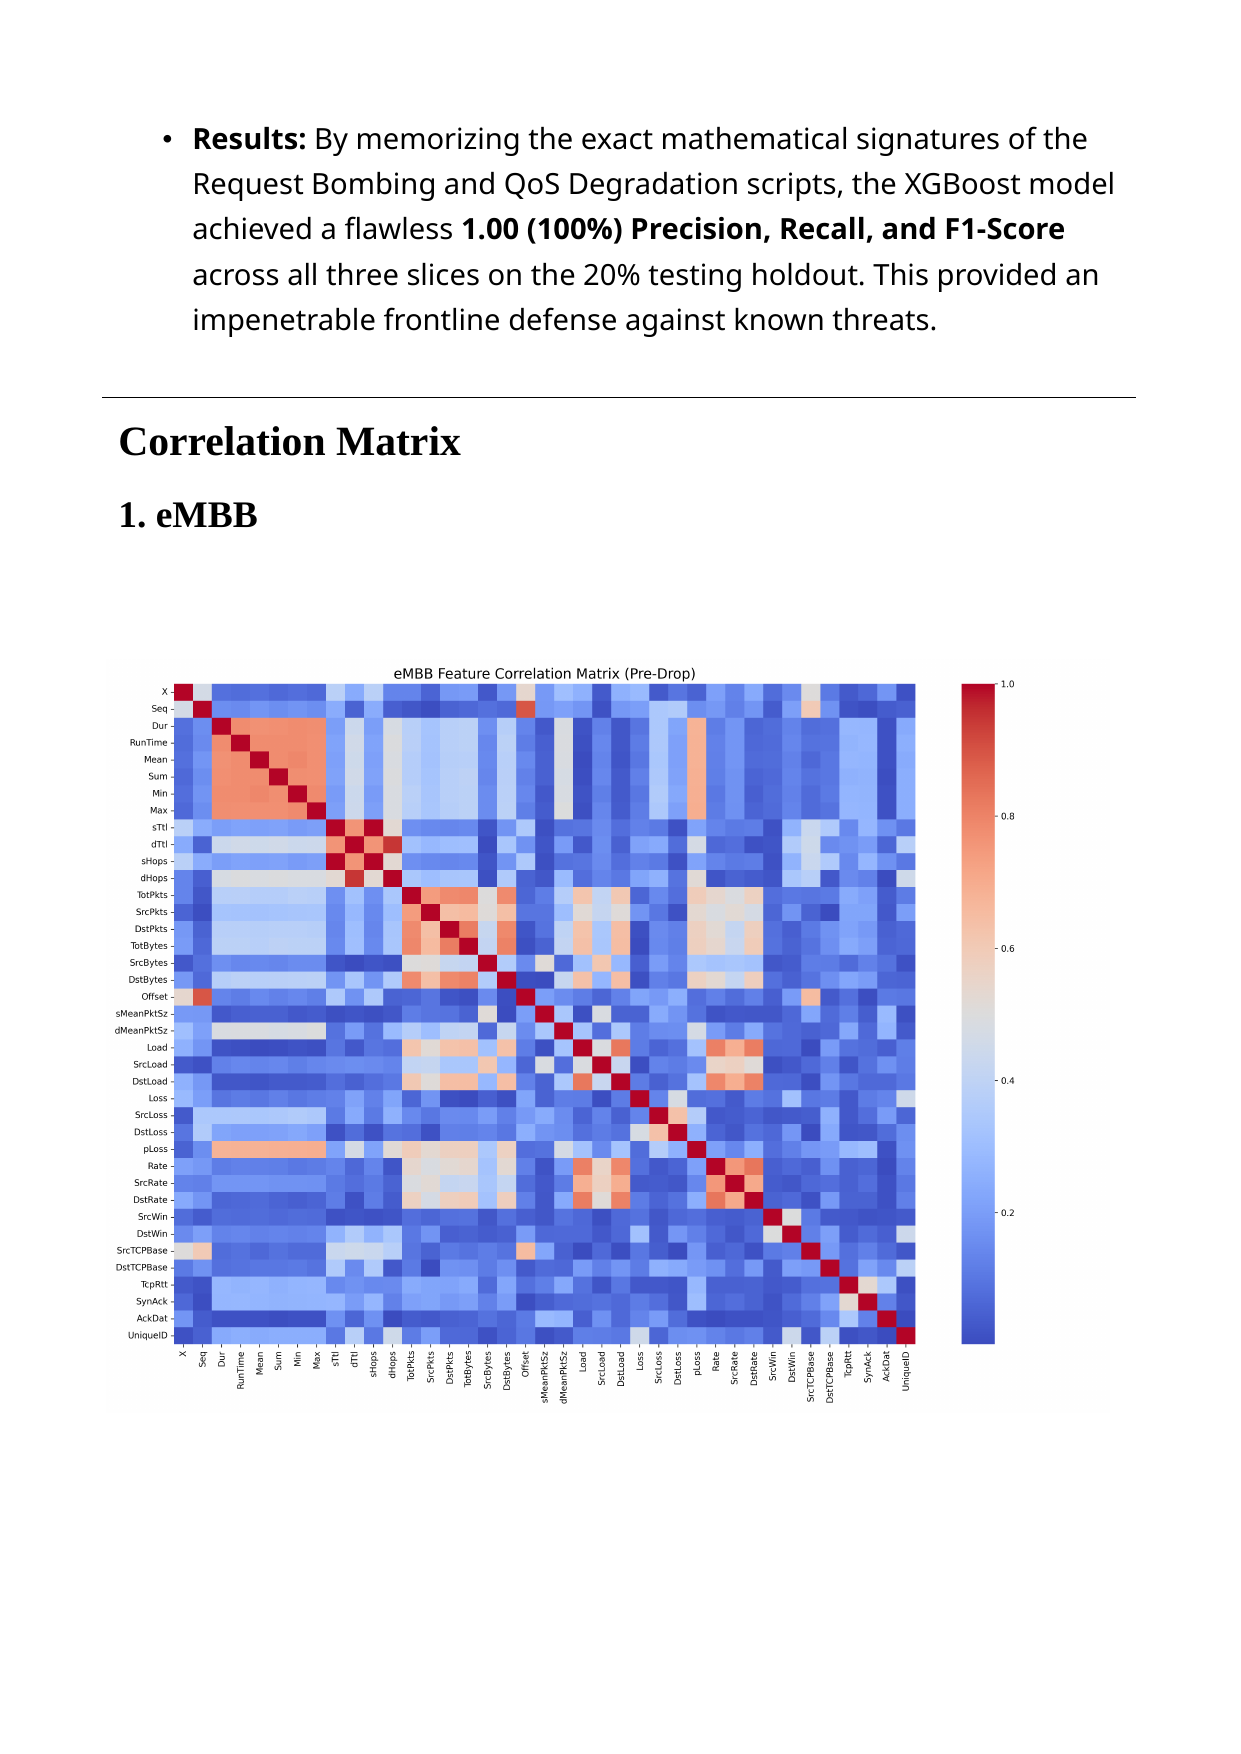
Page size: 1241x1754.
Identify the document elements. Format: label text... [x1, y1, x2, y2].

text [118, 359, 1122, 397]
picture [106, 659, 1110, 1413]
text 1. eMBB [118, 493, 1122, 536]
text Correlation Matrix [118, 398, 1122, 464]
list Results: By memorizing the exact mathematical signatures of the Request Bombing and QoS Degradation scripts, the XGBoost model achieved a flawless 1.00 (100%) Precision, Recall, and F1-Score across all three slices on the 20% testing holdout. This provided an impenetrable frontline defense against known threats. [162, 118, 1122, 339]
